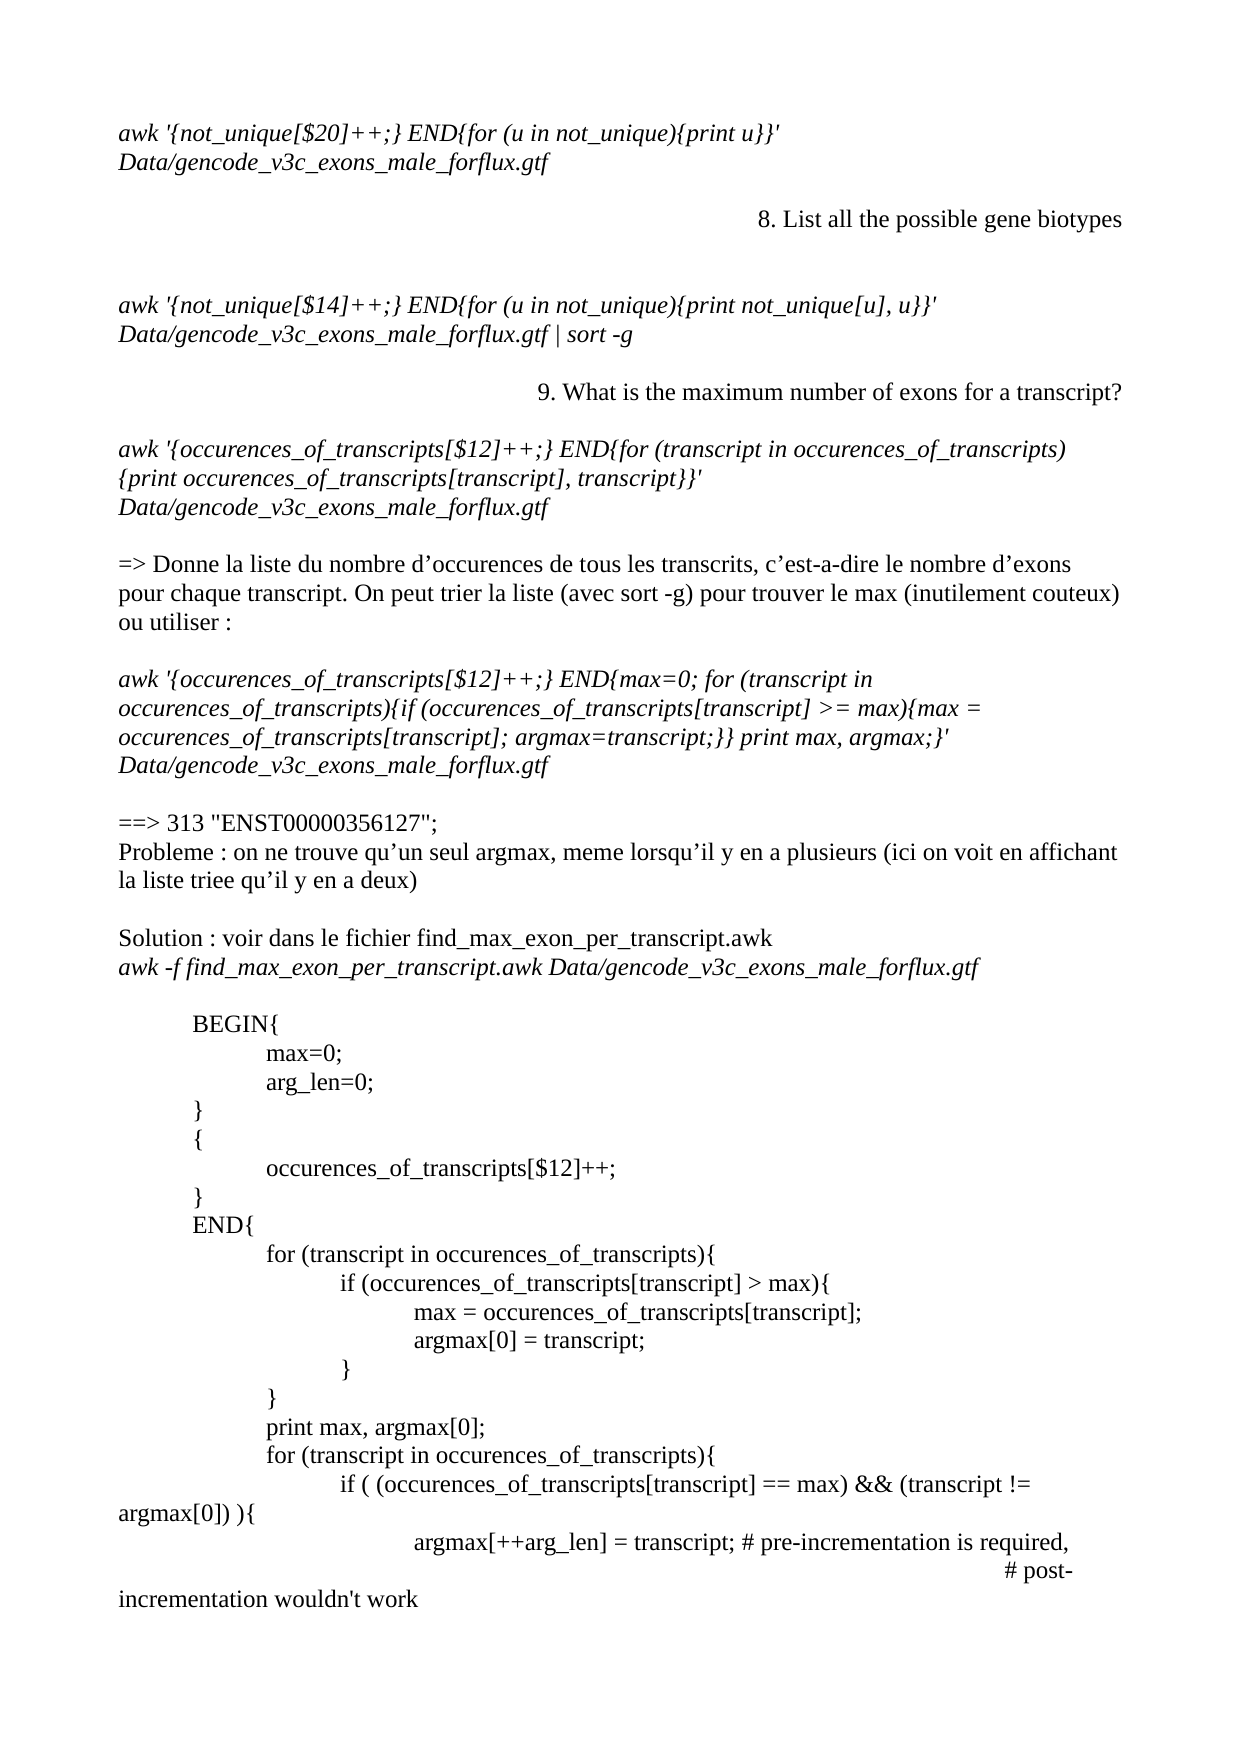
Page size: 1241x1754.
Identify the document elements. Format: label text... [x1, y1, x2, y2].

text ==> 313 "ENST00000356127"; [118, 808, 1122, 837]
text max = occurences_of_transcripts[transcript]; [118, 1297, 1122, 1326]
text argmax[0] = transcript; [118, 1326, 1122, 1354]
text => Donne la liste du nombre d’occurences de tous les transcrits, c’est-a-dire le nombre d’exons pour chaque transcript. On peut trier la liste (avec sort -g) pour trouver le max (inutilement couteux) ou utiliser : [118, 549, 1122, 636]
text for (transcript in occurences_of_transcripts){ [118, 1441, 1122, 1469]
text END{ [118, 1211, 1122, 1239]
text arg_len=0; [118, 1067, 1122, 1096]
text 9. What is the maximum number of exons for a transcript? [118, 377, 1122, 406]
text Solution : voir dans le fichier find_max_exon_per_transcript.awk [118, 923, 1122, 952]
text awk '{occurences_of_transcripts[$12]++;} END{for (transcript in occurences_of_transcripts){print occurences_of_transcripts[transcript], transcript}}' Data/gencode_v3c_exons_male_forflux.gtf [118, 434, 1122, 521]
text BEGIN{ [118, 1009, 1122, 1038]
text awk '{occurences_of_transcripts[$12]++;} END{max=0; for (transcript in occurences_of_transcripts){if (occurences_of_transcripts[transcript] >= max){max = occurences_of_transcripts[transcript]; argmax=transcript;}} print max, argmax;}' Data/gencode_v3c_exons_male_forflux.gtf [118, 664, 1122, 779]
text awk '{not_unique[$20]++;} END{for (u in not_unique){print u}}' Data/gencode_v3c_exons_male_forflux.gtf [118, 118, 1122, 176]
text { [118, 1124, 1122, 1153]
text print max, argmax[0]; [118, 1412, 1122, 1441]
text max=0; [118, 1038, 1122, 1067]
text } [118, 1354, 1122, 1383]
text awk '{not_unique[$14]++;} END{for (u in not_unique){print not_unique[u], u}}' Data/gencode_v3c_exons_male_forflux.gtf | sort -g [118, 291, 1122, 348]
text for (transcript in occurences_of_transcripts){ [118, 1239, 1122, 1268]
text # post-incrementation wouldn't work [118, 1556, 1122, 1613]
text } [118, 1383, 1122, 1412]
text occurences_of_transcripts[$12]++; [118, 1153, 1122, 1182]
text if (occurences_of_transcripts[transcript] > max){ [118, 1268, 1122, 1297]
text Probleme : on ne trouve qu’un seul argmax, meme lorsqu’il y en a plusieurs (ici on voit en affichant la liste triee qu’il y en a deux) [118, 837, 1122, 894]
text } [118, 1096, 1122, 1124]
text } [118, 1182, 1122, 1211]
text 8. List all the possible gene biotypes [118, 204, 1122, 233]
text argmax[++arg_len] = transcript; # pre-incrementation is required, [118, 1527, 1122, 1556]
text awk -f find_max_exon_per_transcript.awk Data/gencode_v3c_exons_male_forflux.gtf [118, 952, 1122, 981]
text if ( (occurences_of_transcripts[transcript] == max) && (transcript != argmax[0]) ){ [118, 1469, 1122, 1527]
